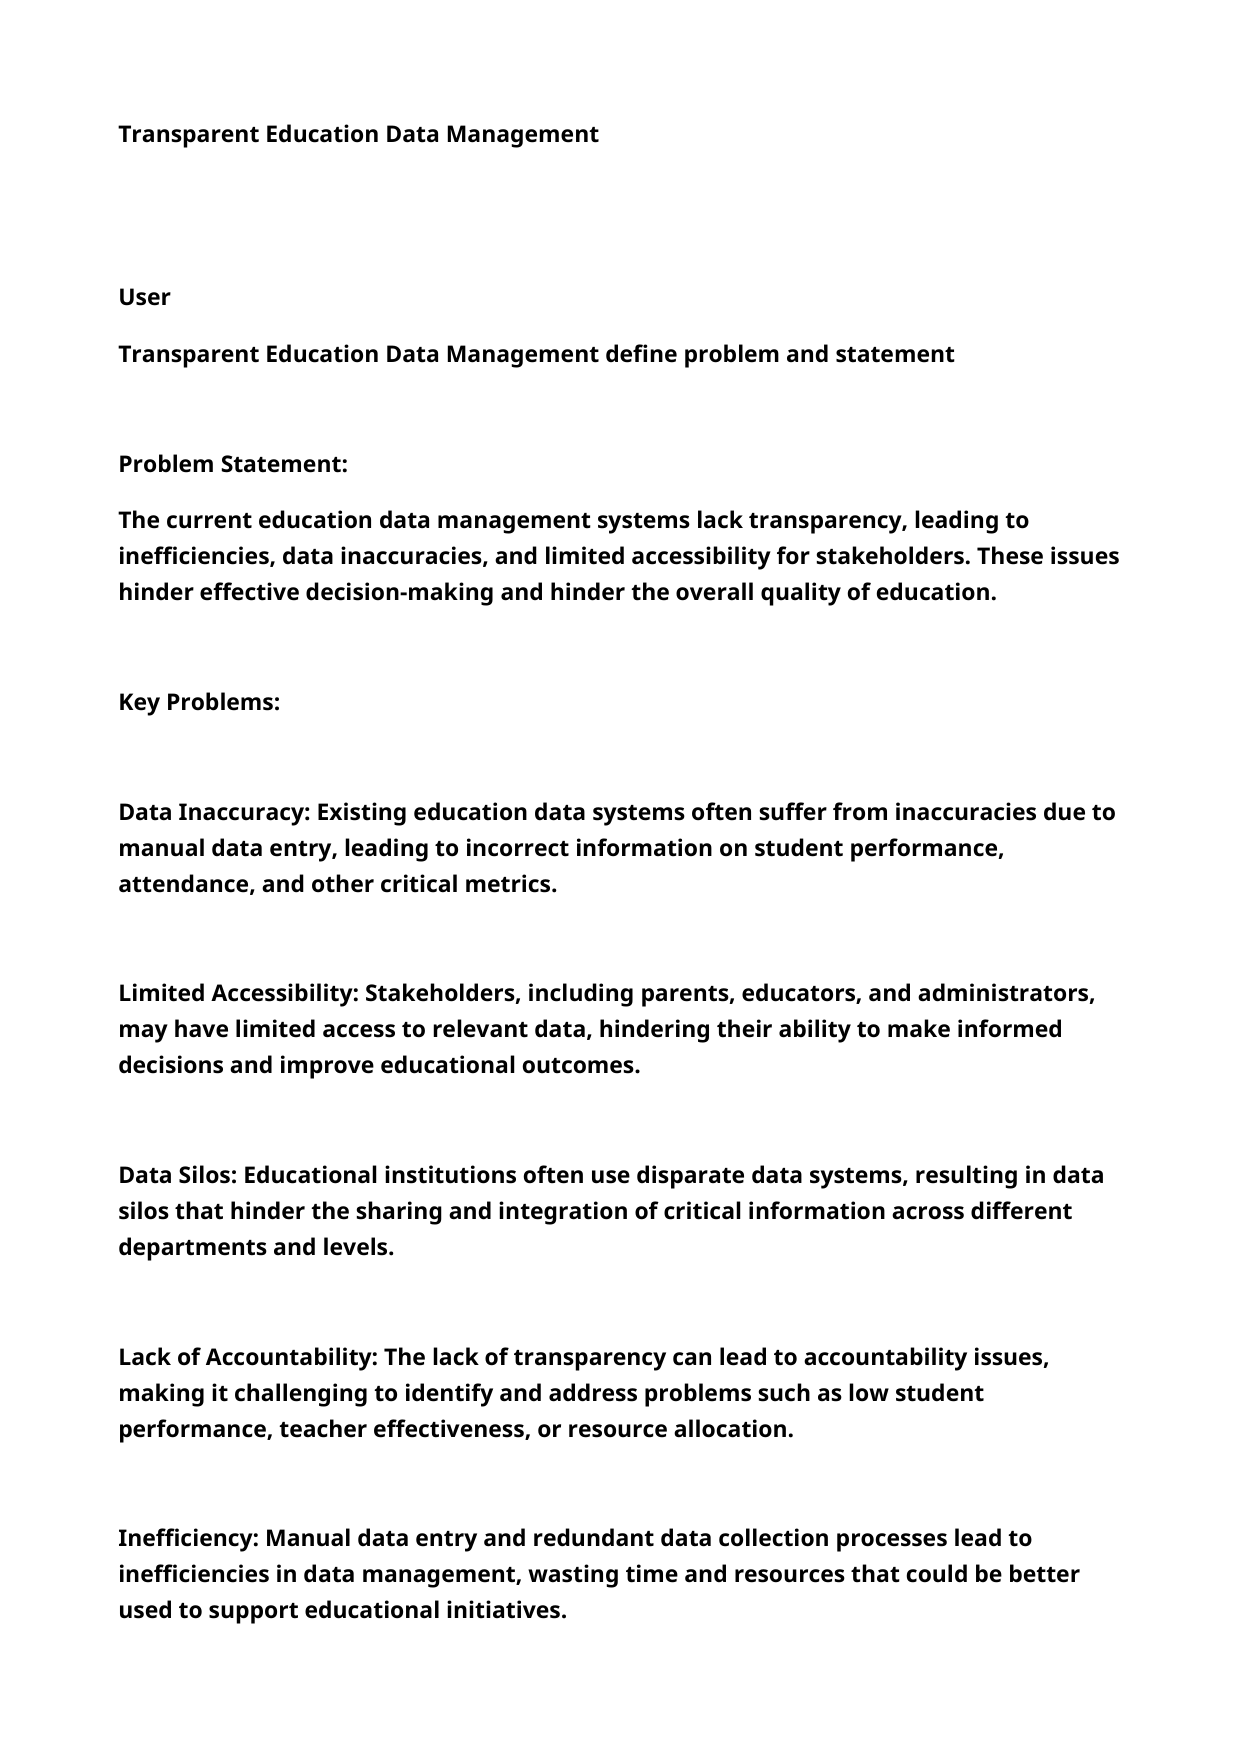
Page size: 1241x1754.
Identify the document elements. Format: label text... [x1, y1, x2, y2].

text Key Problems: [118, 686, 1122, 717]
text Data Inaccuracy: Existing education data systems often suffer from inaccuracies due to manual data entry, leading to incorrect information on student performance, attendance, and other critical metrics. [118, 796, 1122, 899]
text Data Silos: Educational institutions often use disparate data systems, resulting in data silos that hinder the sharing and integration of critical information across different departments and levels. [118, 1159, 1122, 1262]
text The current education data management systems lack transparency, leading to inefficiencies, data inaccuracies, and limited accessibility for stakeholders. These issues hinder effective decision-making and hinder the overall quality of education. [118, 504, 1122, 607]
text Inefficiency: Manual data entry and redundant data collection processes lead to inefficiencies in data management, wasting time and resources that could be better used to support educational initiatives. [118, 1522, 1122, 1626]
text Lack of Accountability: The lack of transparency can lead to accountability issues, making it challenging to identify and address problems such as low student performance, teacher effectiveness, or resource allocation. [118, 1341, 1122, 1444]
text Transparent Education Data Management [118, 118, 1122, 149]
text Problem Statement: [118, 447, 1122, 479]
text User [118, 281, 1122, 312]
text Limited Accessibility: Stakeholders, including parents, educators, and administrators, may have limited access to relevant data, hindering their ability to make informed decisions and improve educational outcomes. [118, 977, 1122, 1081]
text Transparent Education Data Management define problem and statement [118, 338, 1122, 369]
